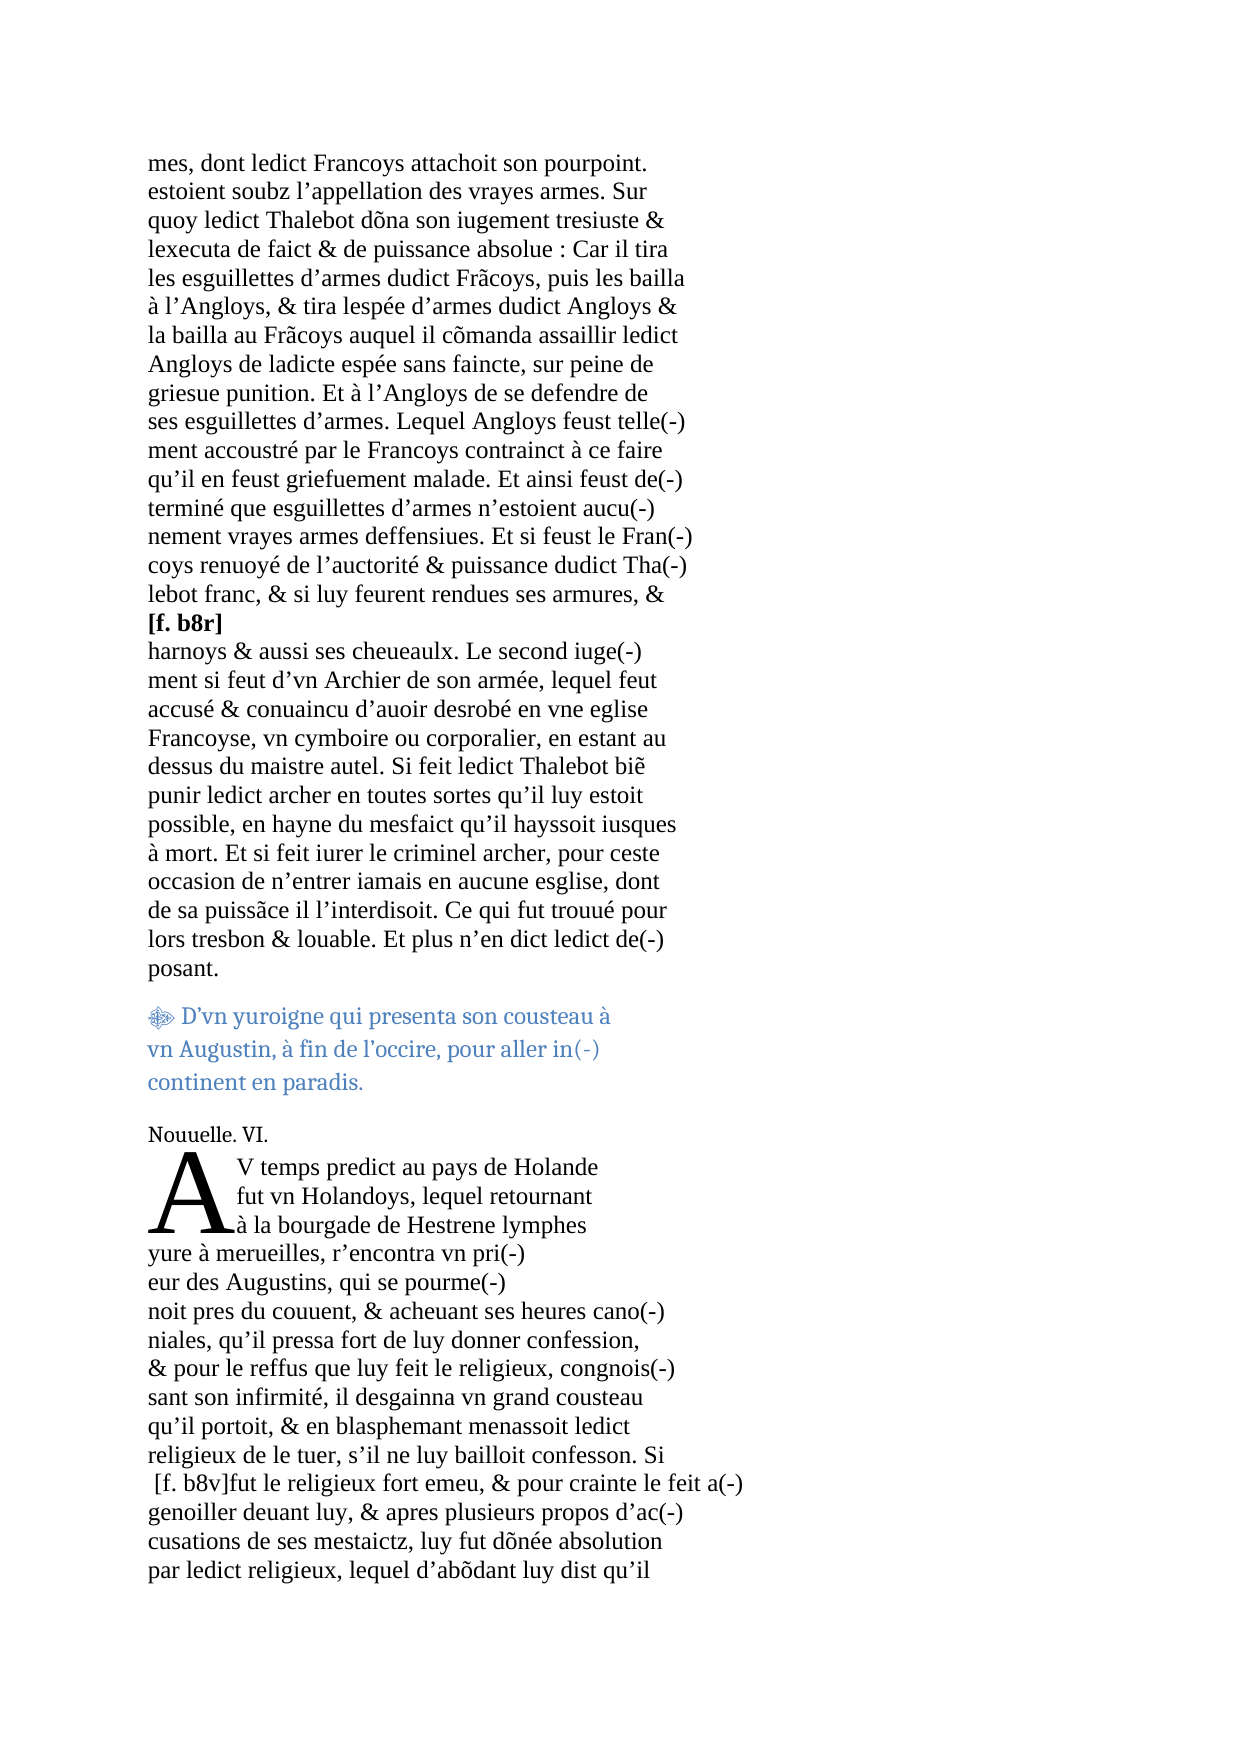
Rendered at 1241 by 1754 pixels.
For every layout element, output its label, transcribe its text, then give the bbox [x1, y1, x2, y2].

subtitle Nouuelle. VI. [148, 1122, 1093, 1148]
text mes, dont ledict Francoys attachoit son pourpoint. estoient soubz l’appellation des vrayes armes. Sur quoy ledict Thalebot dõna son iugement tresiuste & lexecuta de faict & de puissance absolue : Car il tira les esguillettes d’armes dudict Frãcoys, puis les bailla à l’Angloys, & tira lespée d’armes dudict Angloys & la bailla au Frãcoys auquel il cõmanda assaillir ledict Angloys de ladicte espée sans faincte, sur peine de griesue punition. Et à l’Angloys de se defendre de ses esguillettes d’armes. Lequel Angloys feust telle(-) ment accoustré par le Francoys contrainct à ce faire qu’il en feust griefuement malade. Et ainsi feust de(-) terminé que esguillettes d’armes n’estoient aucu(-) nement vrayes armes deffensiues. Et si feust le Fran(-) coys renuoyé de l’auctorité & puissance dudict Tha(-) lebot franc, & si luy feurent rendues ses armures, & [f. b8r] harnoys & aussi ses cheueaulx. Le second iuge(-) ment si feut d’vn Archier de son armée, lequel feut accusé & conuaincu d’auoir desrobé en vne eglise Francoyse, vn cymboire ou corporalier, en estant au dessus du maistre autel. Si feit ledict Thalebot biẽ punir ledict archer en toutes sortes qu’il luy estoit possible, en hayne du mesfaict qu’il hayssoit iusques à mort. Et si feit iurer le criminel archer, pour ceste occasion de n’entrer iamais en aucune esglise, dont de sa puissãce il l’interdisoit. Ce qui fut trouué pour lors tresbon & louable. Et plus n’en dict ledict de(-) posant. [148, 148, 1093, 981]
subtitle ❧ D’vn yuroigne qui presenta son cousteau à vn Augustin, à fin de l’occire, pour aller in(-) continent en paradis. [148, 1002, 1093, 1097]
text AV temps predict au pays de Holande fut vn Holandoys, lequel retournant à la bourgade de Hestrene lymphes yure à merueilles, r’encontra vn pri(-) eur des Augustins, qui se pourme(-) noit pres du couuent, & acheuant ses heures cano(-) niales, qu’il pressa fort de luy donner confession, & pour le reffus que luy feit le religieux, congnois(-) sant son infirmité, il desgainna vn grand cousteau qu’il portoit, & en blasphemant menassoit ledict religieux de le tuer, s’il ne luy bailloit confesson. Si [f. b8v]fut le religieux fort emeu, & pour crainte le feit a(-) genoiller deuant luy, & apres plusieurs propos d’ac(-) cusations de ses mestaictz, luy fut dõnée absolution par ledict religieux, lequel d’abõdant luy dist qu’il [148, 1152, 1093, 1583]
